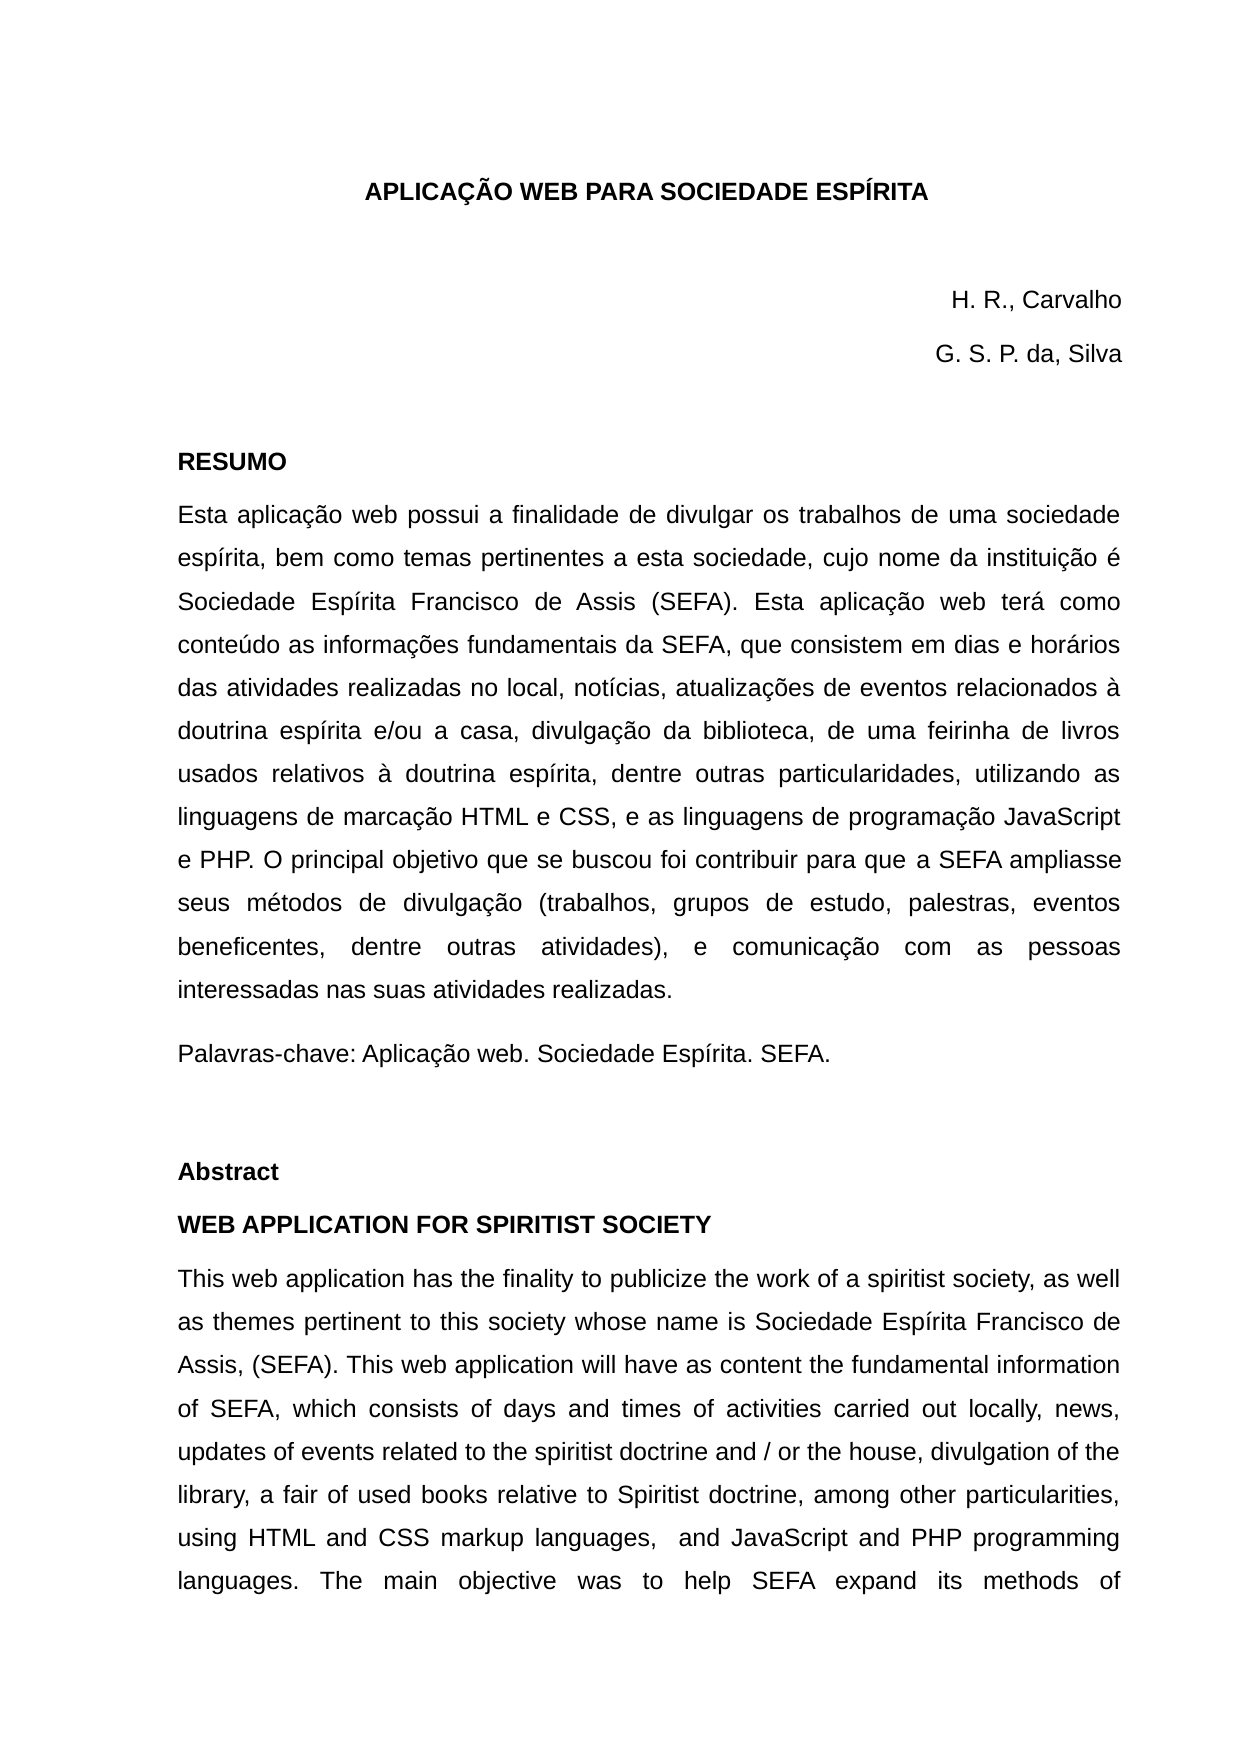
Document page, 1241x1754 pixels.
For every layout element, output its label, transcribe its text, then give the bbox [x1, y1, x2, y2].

text Palavras-chave: Aplicação web. Sociedade Espírita. SEFA. [177, 1039, 1122, 1067]
text G. S. P. da, Silva [177, 339, 1122, 367]
text APLICAÇÃO WEB PARA SOCIEDADE ESPÍRITA [177, 177, 1122, 206]
text This web application has the finality to publicize the work of a spiritist society, as well as themes pertinent to this society whose name is Sociedade Espírita Francisco de Assis, (SEFA). This web application will have as content the fundamental information of SEFA, which consists of days and times of activities carried out locally, news, updates of events related to the spiritist doctrine and / or the house, divulgation of the library, a fair of used books relative to Spiritist doctrine, among other particularities, using HTML and CSS markup languages, and JavaScript and PHP programming languages. The main objective was to help SEFA expand its methods of [177, 1264, 1122, 1595]
text H. R., Carvalho [177, 285, 1122, 314]
text RESUMO [177, 446, 1122, 475]
text WEB APPLICATION FOR SPIRITIST SOCIETY [177, 1210, 1122, 1239]
text Abstract [177, 1156, 1122, 1185]
text Esta aplicação web possui a finalidade de divulgar os trabalhos de uma sociedade espírita, bem como temas pertinentes a esta sociedade, cujo nome da instituição é Sociedade Espírita Francisco de Assis (SEFA). Esta aplicação web terá como conteúdo as informações fundamentais da SEFA, que consistem em dias e horários das atividades realizadas no local, notícias, atualizações de eventos relacionados à doutrina espírita e/ou a casa, divulgação da biblioteca, de uma feirinha de livros usados relativos à doutrina espírita, dentre outras particularidades, utilizando as linguagens de marcação HTML e CSS, e as linguagens de programação JavaScript e PHP. O principal objetivo que se buscou foi contribuir para que a SEFA ampliasse seus métodos de divulgação (trabalhos, grupos de estudo, palestras, eventos beneficentes, dentre outras atividades), e comunicação com as pessoas interessadas nas suas atividades realizadas. [177, 500, 1122, 1003]
